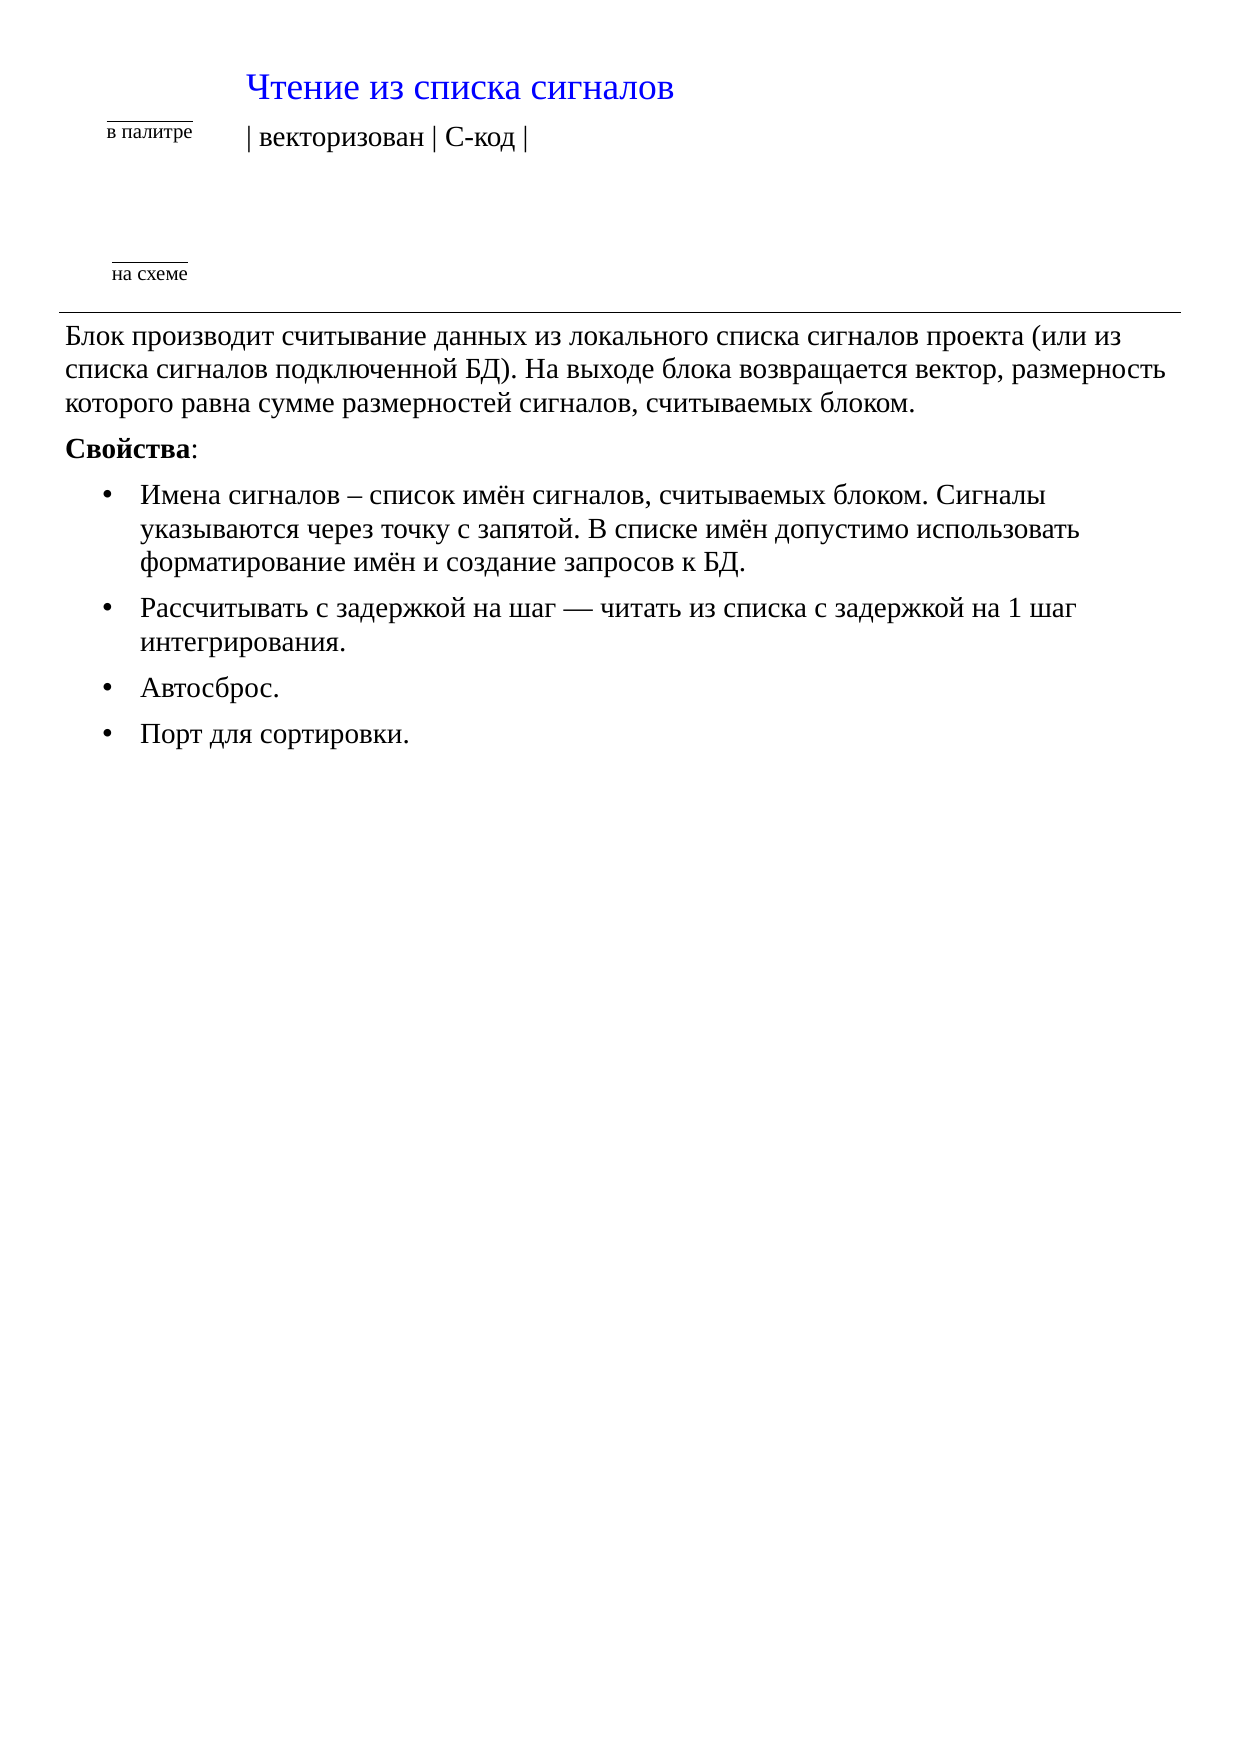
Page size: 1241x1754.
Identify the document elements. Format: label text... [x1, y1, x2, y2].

table_cell на схеме [59, 255, 240, 312]
table_cell [59, 171, 240, 255]
table_cell [240, 171, 1181, 255]
table_cell | векторизован | C-код | [240, 114, 1181, 171]
table_cell [240, 255, 1181, 312]
table_cell в палитре [59, 114, 240, 171]
table_header Чтение из списка сигналов [240, 59, 1181, 114]
table_cell Блок производит считывание данных из локального списка сигналов проекта (или из списка сигналов подключенной БД). На выходе блока возвращается вектор, размерность которого равна сумме размерностей сигналов, считываемых блоком. Свойства: Имена сигналов – список имён сигналов, считываемых блоком. Сигналы указываются через точку с запятой. В списке имён допустимо использовать форматирование имён и создание запросов к БД. Рассчитывать с задержкой на шаг — читать из списка с задержкой на 1 шаг интегрирования. Автосброс. Порт для сортировки. [59, 313, 1181, 768]
table_header [59, 59, 240, 114]
